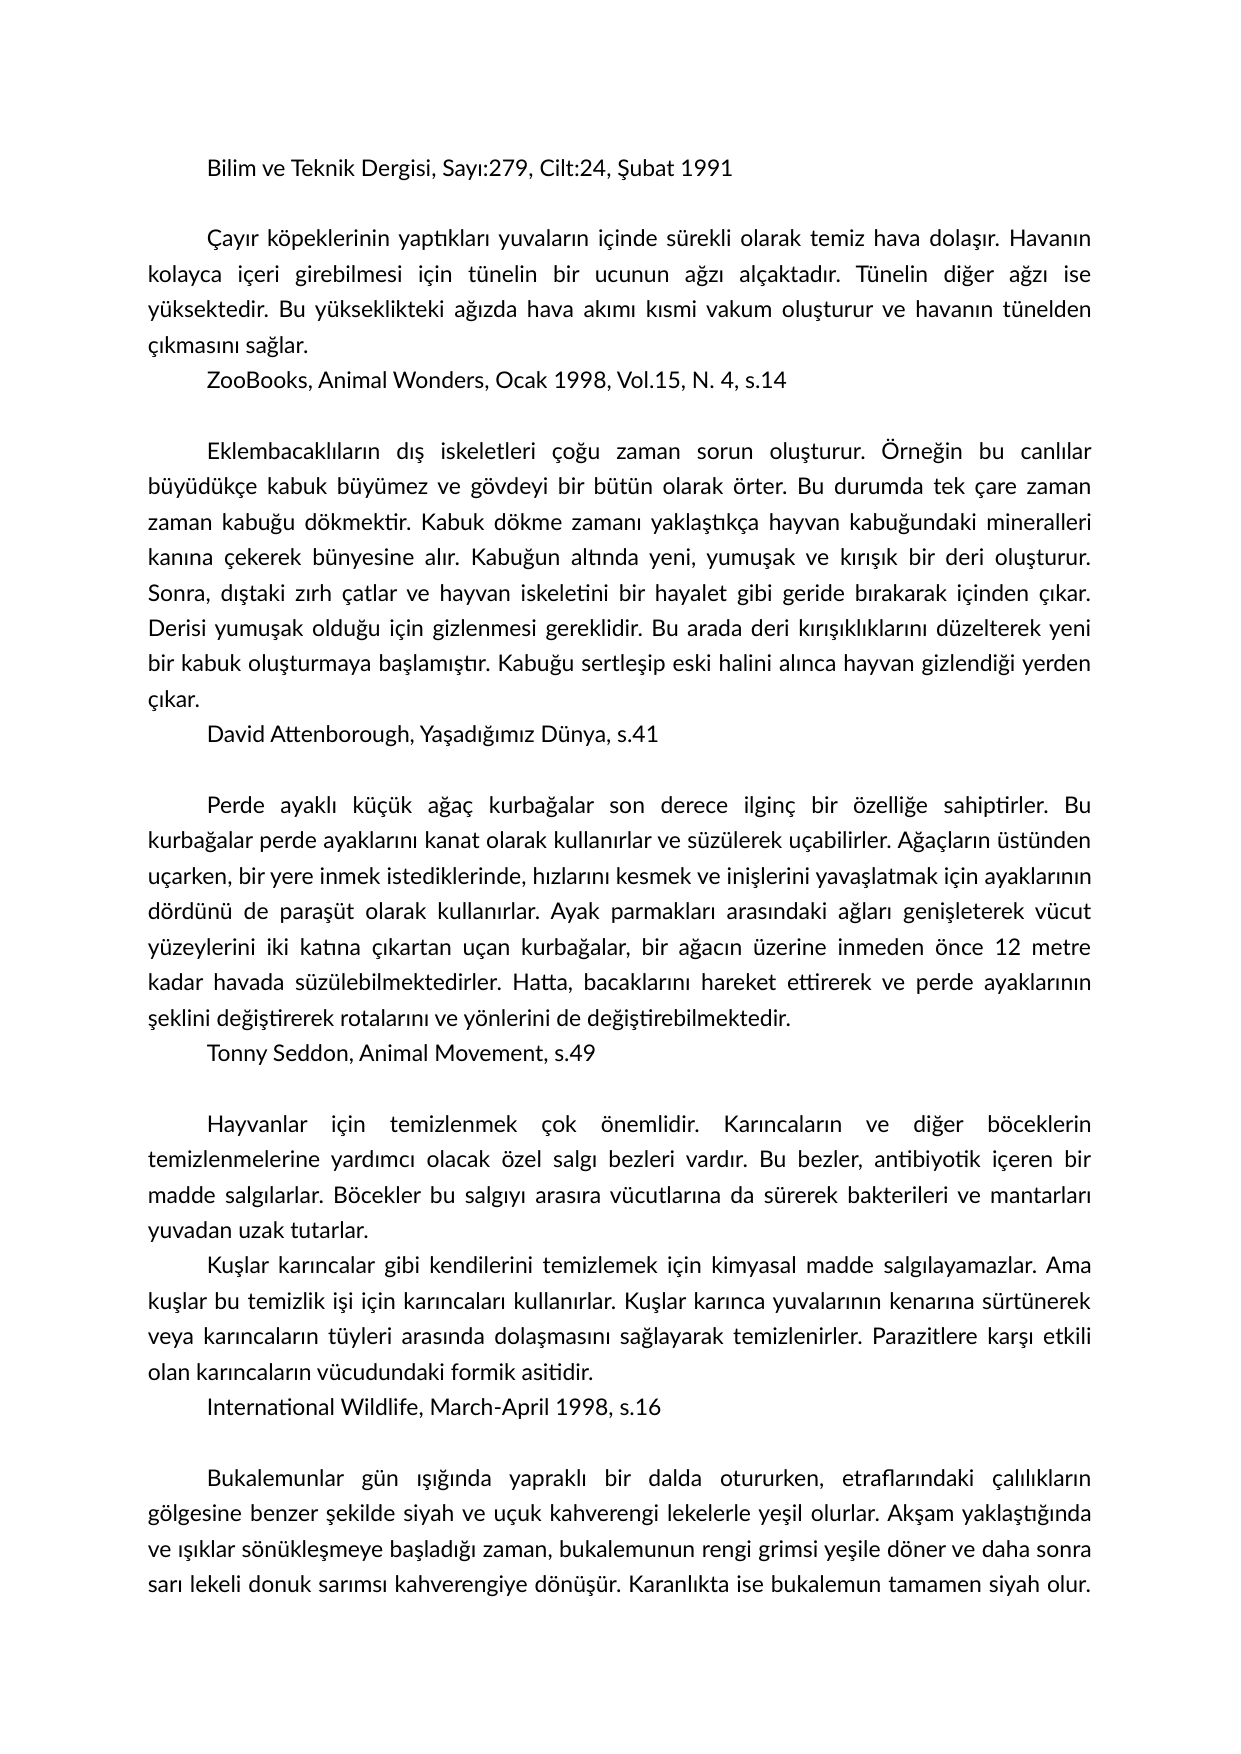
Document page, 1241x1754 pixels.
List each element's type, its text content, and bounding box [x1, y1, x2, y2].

text Kuşlar karıncalar gibi kendilerini temizlemek için kimyasal madde salgılayamazlar. Ama kuşlar bu temizlik işi için karıncaları kullanırlar. Kuşlar karınca yuvalarının kenarına sürtünerek veya karıncaların tüyleri arasında dolaşmasını sağlayarak temizlenirler. Parazitlere karşı etkili olan karıncaların vücudundaki formik asitidir. [148, 1246, 1093, 1387]
text Hayvanlar için temizlenmek çok önemlidir. Karıncaların ve diğer böceklerin temizlenmelerine yardımcı olacak özel salgı bezleri vardır. Bu bezler, antibiyotik içeren bir madde salgılarlar. Böcekler bu salgıyı arasıra vücutlarına da sürerek bakterileri ve mantarları yuvadan uzak tutarlar. [148, 1104, 1093, 1246]
text Çayır köpeklerinin yaptıkları yuvaların içinde sürekli olarak temiz hava dolaşır. Havanın kolayca içeri girebilmesi için tünelin bir ucunun ağzı alçaktadır. Tünelin diğer ağzı ise yüksektedir. Bu yükseklikteki ağızda hava akımı kısmi vakum oluşturur ve havanın tünelden çıkmasını sağlar. [148, 218, 1093, 360]
text ZooBooks, Animal Wonders, Ocak 1998, Vol.15, N. 4, s.14 [148, 360, 1093, 396]
text International Wildlife, March-April 1998, s.16 [148, 1387, 1093, 1423]
text Tonny Seddon, Animal Movement, s.49 [148, 1033, 1093, 1068]
text Bilim ve Teknik Dergisi, Sayı:279, Cilt:24, Şubat 1991 [148, 148, 1093, 183]
text David Attenborough, Yaşadığımız Dünya, s.41 [148, 714, 1093, 750]
text Perde ayaklı küçük ağaç kurbağalar son derece ilginç bir özelliğe sahiptirler. Bu kurbağalar perde ayaklarını kanat olarak kullanırlar ve süzülerek uçabilirler. Ağaçların üstünden uçarken, bir yere inmek istediklerinde, hızlarını kesmek ve inişlerini yavaşlatmak için ayaklarının dördünü de paraşüt olarak kullanırlar. Ayak parmakları arasındaki ağları genişleterek vücut yüzeylerini iki katına çıkartan uçan kurbağalar, bir ağacın üzerine inmeden önce 12 metre kadar havada süzülebilmektedirler. Hatta, bacaklarını hareket ettirerek ve perde ayaklarının şeklini değiştirerek rotalarını ve yönlerini de değiştirebilmektedir. [148, 785, 1093, 1033]
text Bukalemunlar gün ışığında yapraklı bir dalda otururken, etraflarındaki çalılıkların gölgesine benzer şekilde siyah ve uçuk kahverengi lekelerle yeşil olurlar. Akşam yaklaştığında ve ışıklar sönükleşmeye başladığı zaman, bukalemunun rengi grimsi yeşile döner ve daha sonra sarı lekeli donuk sarımsı kahverengiye dönüşür. Karanlıkta ise bukalemun tamamen siyah olur. [148, 1458, 1093, 1600]
text Eklembacaklıların dış iskeletleri çoğu zaman sorun oluşturur. Örneğin bu canlılar büyüdükçe kabuk büyümez ve gövdeyi bir bütün olarak örter. Bu durumda tek çare zaman zaman kabuğu dökmektir. Kabuk dökme zamanı yaklaştıkça hayvan kabuğundaki mineralleri kanına çekerek bünyesine alır. Kabuğun altında yeni, yumuşak ve kırışık bir deri oluşturur. Sonra, dıştaki zırh çatlar ve hayvan iskeletini bir hayalet gibi geride bırakarak içinden çıkar. Derisi yumuşak olduğu için gizlenmesi gereklidir. Bu arada deri kırışıklıklarını düzelterek yeni bir kabuk oluşturmaya başlamıştır. Kabuğu sertleşip eski halini alınca hayvan gizlendiği yerden çıkar. [148, 431, 1093, 714]
